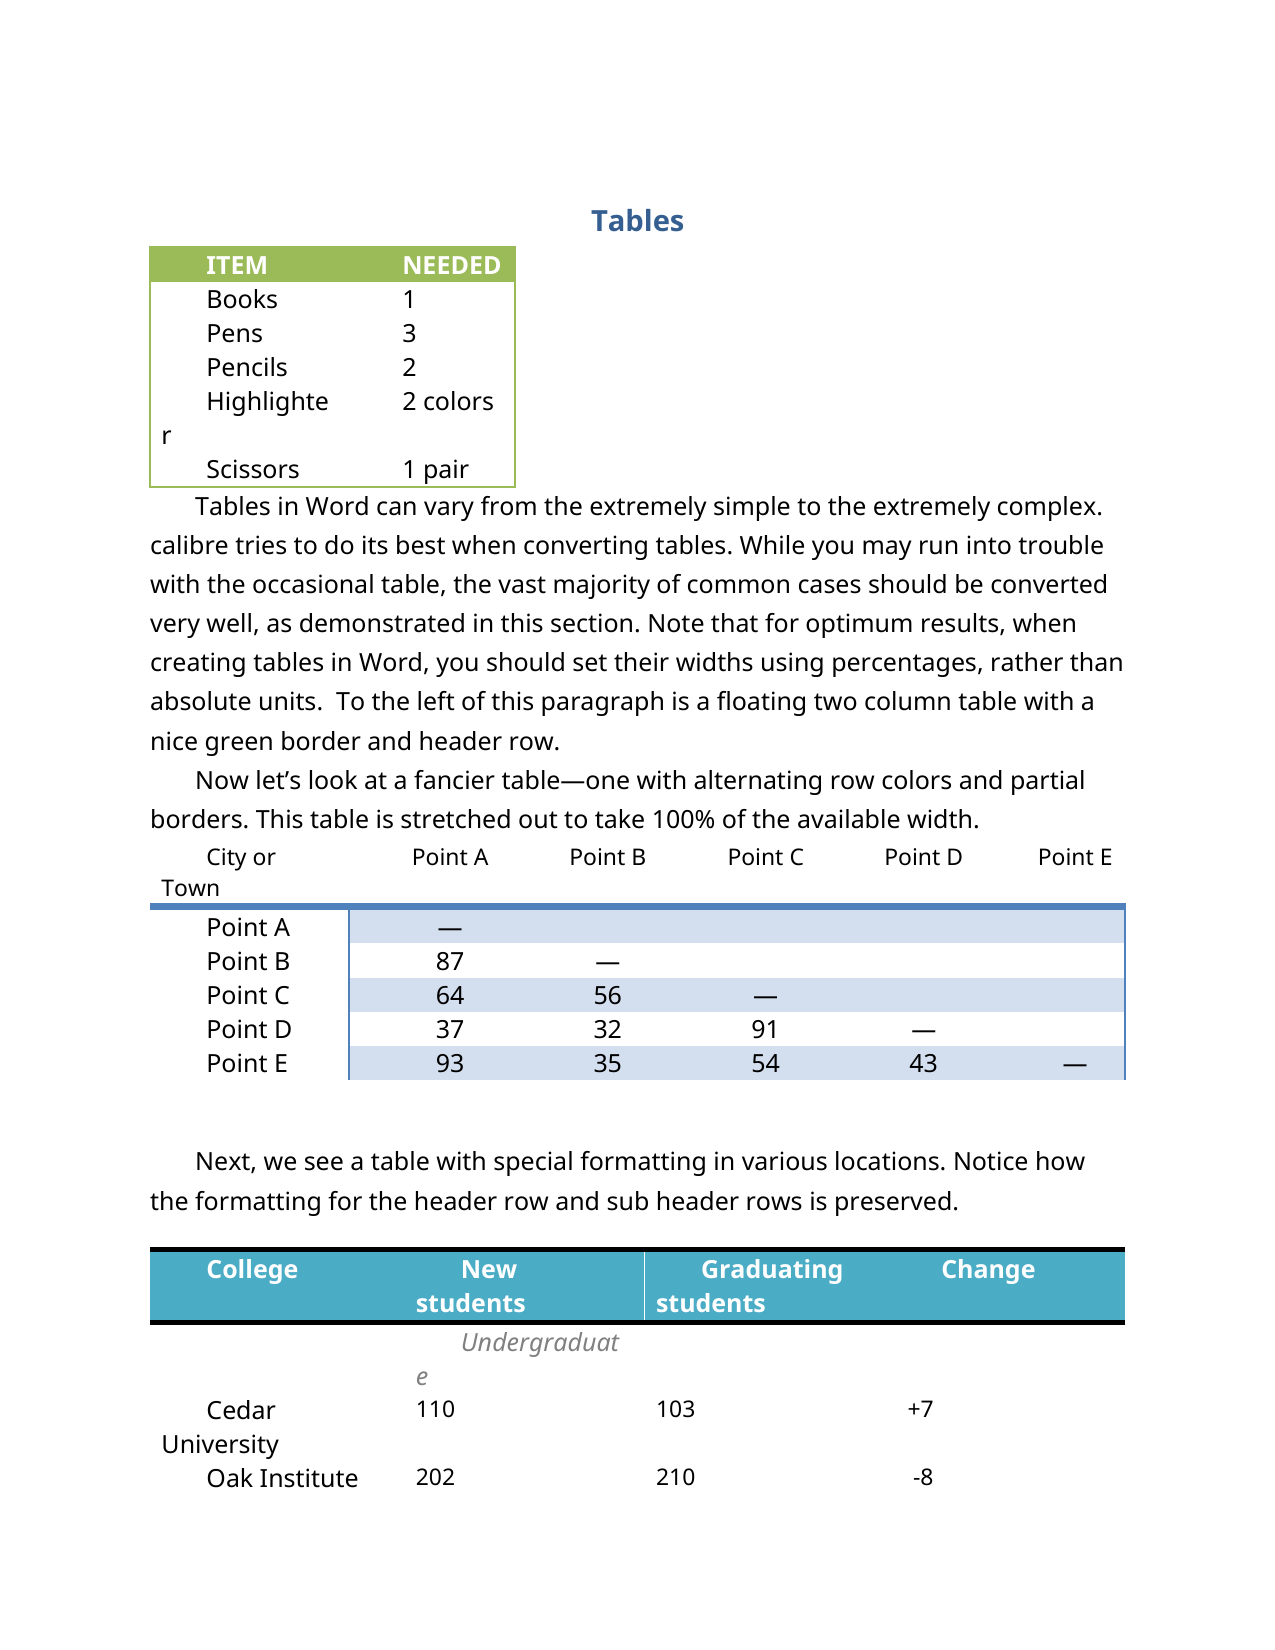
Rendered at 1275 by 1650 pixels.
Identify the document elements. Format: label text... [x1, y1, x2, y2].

table_cell 54 [664, 1046, 822, 1080]
table_cell [664, 944, 822, 978]
text Tables in Word can vary from the extremely simple to the extremely complex. calibre tries to do its best when converting tables. While you may run into trouble with the occasional table, the vast majority of common cases should be converted very well, as demonstrated in this section. Note that for optimum results, when creating tables in Word, you should set their widths using percentages, rather than absolute units. To the left of this paragraph is a floating two column table with a nice green border and header row. [150, 488, 1125, 757]
text Next, we see a table with special formatting in various locations. Notice how the formatting for the header row and sub header rows is preserved. [150, 1144, 1125, 1217]
table_cell 87 [350, 944, 506, 978]
table_cell 91 [664, 1012, 822, 1046]
table_cell [980, 978, 1124, 1012]
table_header Point D [822, 841, 980, 903]
table_cell 210 [645, 1461, 885, 1495]
table_cell [150, 1325, 404, 1393]
table_cell 2 [346, 350, 514, 384]
table_header College [150, 1252, 404, 1320]
table_cell Highlighter [151, 384, 346, 452]
table_cell -8 [885, 1461, 1125, 1495]
table_cell [664, 910, 822, 943]
table_cell 202 [404, 1461, 644, 1495]
table_header New students [404, 1252, 644, 1320]
table_cell [822, 910, 980, 943]
table_cell [822, 944, 980, 978]
table_cell 93 [350, 1046, 506, 1080]
table_cell Point E [150, 1046, 348, 1080]
table_cell Point B [150, 944, 348, 978]
table_cell — [822, 1012, 980, 1046]
table_header Point B [506, 841, 664, 903]
table_cell +7 [885, 1393, 1125, 1461]
table_header City or Town [150, 841, 348, 903]
table_cell [980, 944, 1124, 978]
table_cell 37 [350, 1012, 506, 1046]
table_header Point A [349, 841, 506, 903]
subtitle Tables [150, 200, 1125, 240]
table_cell [822, 978, 980, 1012]
table_cell Cedar University [150, 1393, 404, 1461]
table_cell 1 [346, 282, 514, 316]
table_cell — [506, 944, 664, 978]
table_cell 56 [506, 978, 664, 1012]
table_header ITEM [151, 248, 346, 282]
table_cell — [980, 1046, 1124, 1080]
table_cell 35 [506, 1046, 664, 1080]
table_header Change [885, 1252, 1125, 1320]
table_cell — [664, 978, 822, 1012]
table_cell 2 colors [346, 384, 514, 452]
table_header Graduating students [645, 1252, 885, 1320]
table_cell [885, 1325, 1125, 1393]
table_header Point E [980, 841, 1125, 903]
table_cell Pens [151, 316, 346, 350]
table_header Point C [664, 841, 822, 903]
table_cell [980, 1012, 1124, 1046]
table_cell [980, 910, 1124, 943]
table_header NEEDED [346, 248, 514, 282]
table_cell 64 [350, 978, 506, 1012]
table_cell Point C [150, 978, 348, 1012]
table_cell Point A [150, 910, 348, 943]
table_cell 110 [404, 1393, 644, 1461]
table_cell 43 [822, 1046, 980, 1080]
table_cell Point D [150, 1012, 348, 1046]
table_cell 1 pair [346, 452, 514, 486]
table_cell [506, 910, 664, 943]
table_cell 103 [645, 1393, 885, 1461]
table_cell Scissors [151, 452, 346, 486]
table_cell 32 [506, 1012, 664, 1046]
table_cell Undergraduate [404, 1325, 644, 1393]
table_cell Books [151, 282, 346, 316]
table_cell Oak Institute [150, 1461, 404, 1495]
table_cell [645, 1325, 885, 1393]
text Now let’s look at a fancier table—one with alternating row colors and partial borders. This table is stretched out to take 100% of the available width. [150, 762, 1125, 836]
table_cell Pencils [151, 350, 346, 384]
table_cell 3 [346, 316, 514, 350]
table_cell — [350, 910, 506, 943]
